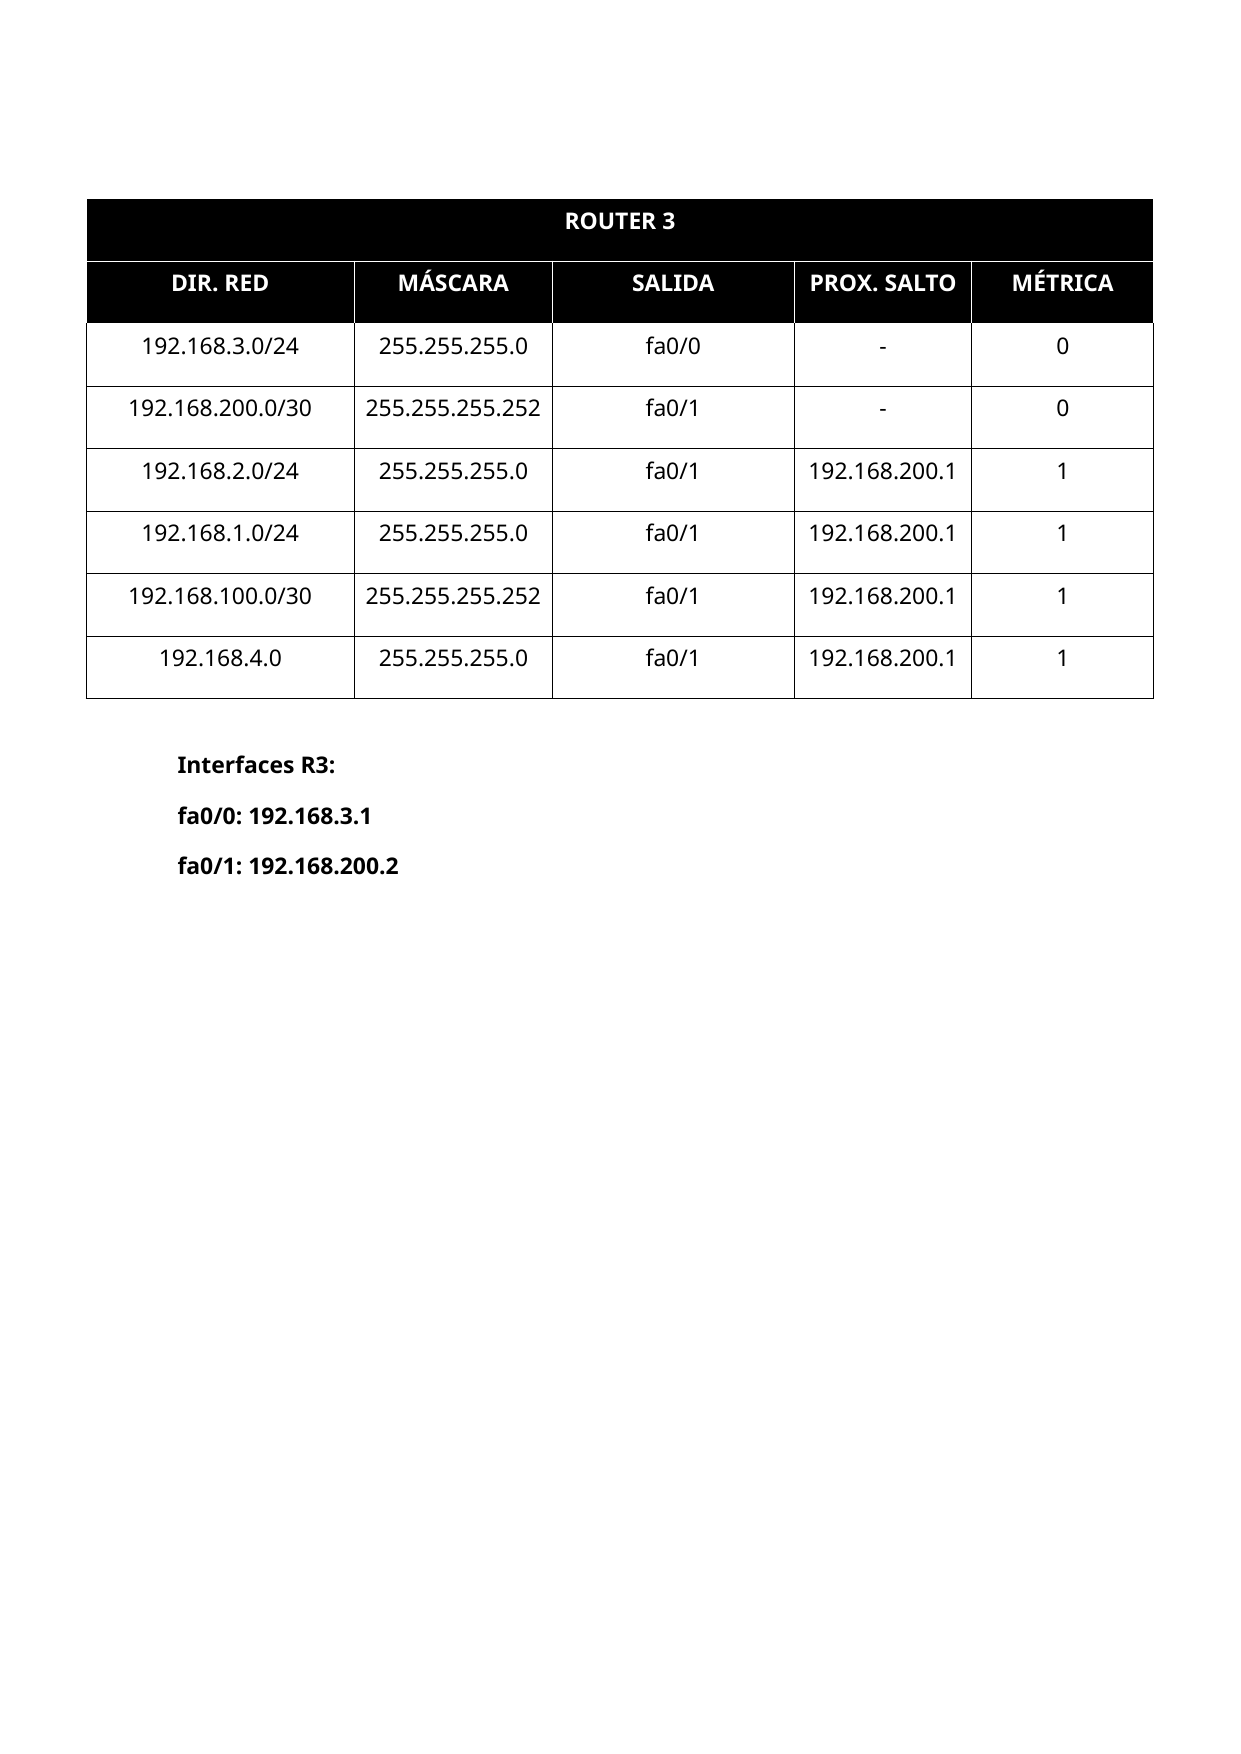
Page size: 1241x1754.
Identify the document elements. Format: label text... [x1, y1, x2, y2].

table_cell - [795, 324, 971, 386]
table_cell 192.168.200.1 [795, 512, 971, 573]
table_cell 192.168.100.0/30 [87, 574, 354, 636]
table_cell MÉTRICA [972, 262, 1153, 323]
table_cell 1 [972, 449, 1153, 511]
table_cell 1 [972, 512, 1153, 573]
table_cell fa0/1 [553, 637, 794, 698]
text fa0/1: 192.168.200.2 [177, 850, 1063, 882]
table_cell fa0/1 [553, 387, 794, 448]
table_cell fa0/1 [553, 574, 794, 636]
text fa0/0: 192.168.3.1 [177, 800, 1063, 831]
table_cell fa0/1 [553, 449, 794, 511]
table_cell 192.168.200.1 [795, 637, 971, 698]
table_cell 192.168.3.0/24 [87, 324, 354, 386]
table_cell PROX. SALTO [795, 262, 971, 323]
table_cell 192.168.200.0/30 [87, 387, 354, 448]
table_cell 192.168.200.1 [795, 574, 971, 636]
table_cell 192.168.4.0 [87, 637, 354, 698]
table_cell 0 [972, 324, 1153, 386]
table_cell 192.168.200.1 [795, 449, 971, 511]
table_cell 255.255.255.0 [355, 324, 552, 386]
table_header ROUTER 3 [87, 199, 1153, 261]
table_cell 255.255.255.0 [355, 512, 552, 573]
table_cell fa0/1 [553, 512, 794, 573]
table_cell MÁSCARA [355, 262, 552, 323]
table_cell 255.255.255.0 [355, 637, 552, 698]
table_cell 255.255.255.252 [355, 387, 552, 448]
table_cell - [795, 387, 971, 448]
table_cell fa0/0 [553, 324, 794, 386]
table_cell 255.255.255.0 [355, 449, 552, 511]
table_cell 255.255.255.252 [355, 574, 552, 636]
table_cell 192.168.2.0/24 [87, 449, 354, 511]
table_cell SALIDA [553, 262, 794, 323]
table_cell DIR. RED [87, 262, 354, 323]
table_cell 1 [972, 574, 1153, 636]
table_cell 1 [972, 637, 1153, 698]
text Interfaces R3: [177, 749, 1063, 781]
table_cell 192.168.1.0/24 [87, 512, 354, 573]
table_cell 0 [972, 387, 1153, 448]
